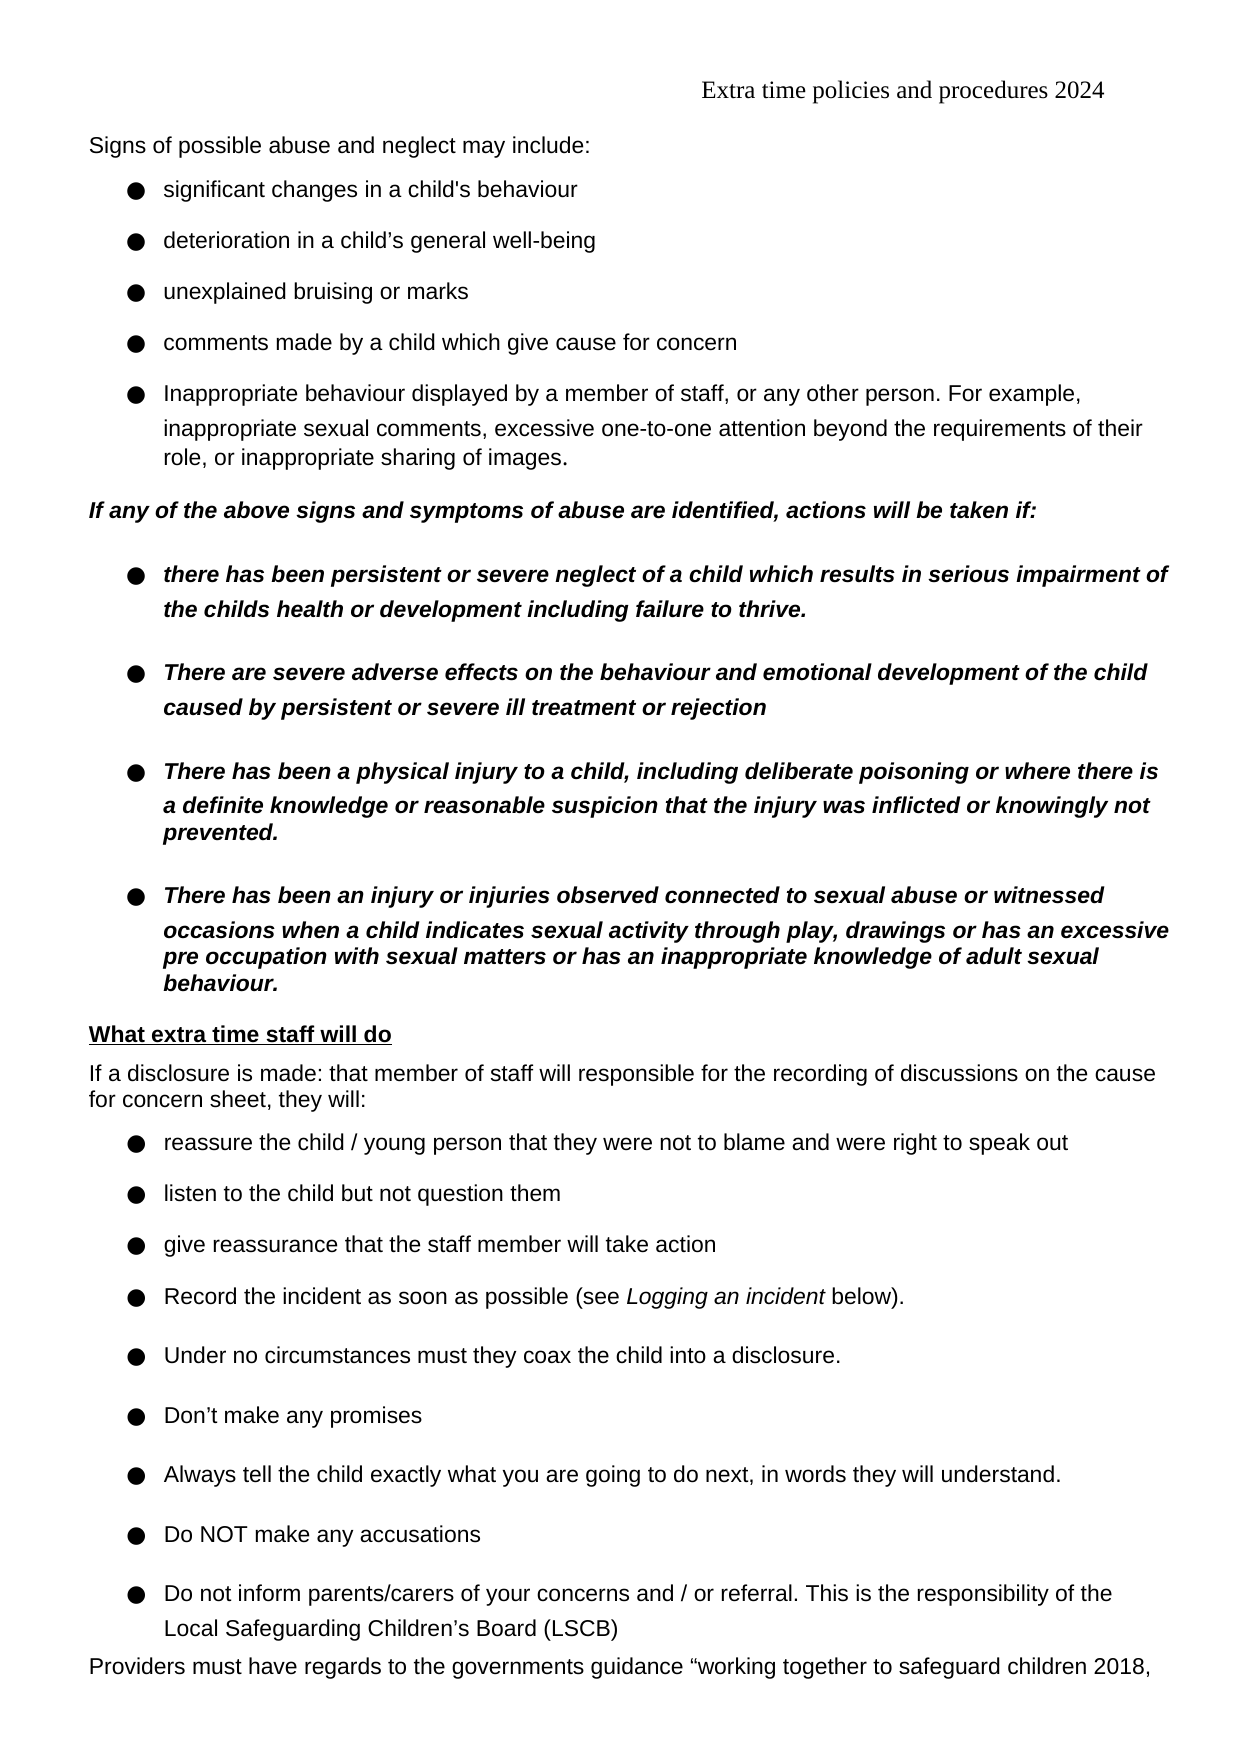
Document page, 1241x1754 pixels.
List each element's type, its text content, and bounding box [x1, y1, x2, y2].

list Always tell the child exactly what you are going to do next, in words they will understand. [126, 1448, 1169, 1496]
list Don’t make any promises [126, 1389, 1169, 1436]
list Record the incident as soon as possible (see Logging an incident below). [126, 1270, 1169, 1317]
list Under no circumstances must they coax the child into a disclosure. [126, 1329, 1169, 1377]
list there has been persistent or severe neglect of a child which results in serious impairment of the childs health or development including failure to thrive. [126, 548, 1169, 622]
list give reassurance that the staff member will take action [126, 1219, 1169, 1266]
list listen to the child but not question them [126, 1168, 1169, 1215]
list significant changes in a child's behaviour [126, 163, 1169, 210]
list Do not inform parents/carers of your concerns and / or referral. This is the responsibility of the Local Safeguarding Children’s Board (LSCB) [126, 1567, 1169, 1641]
text Providers must have regards to the governments guidance “working together to safeguard children 2018, [89, 1653, 1169, 1680]
text What extra time staff will do [89, 1021, 1169, 1047]
list reassure the child / young person that they were not to blame and were right to speak out [126, 1117, 1169, 1164]
list Inappropriate behaviour displayed by a member of staff, or any other person. For example, inappropriate sexual comments, excessive one-to-one attention beyond the requirements of their role, or inappropriate sharing of images. [126, 368, 1169, 472]
text If any of the above signs and symptoms of abuse are identified, actions will be taken if: [89, 497, 1169, 523]
text If a disclosure is made: that member of staff will responsible for the recording of discussions on the cause for concern sheet, they will: [89, 1060, 1169, 1112]
list There has been an injury or injuries observed connected to sexual abuse or witnessed occasions when a child indicates sexual activity through play, drawings or has an excessive pre occupation with sexual matters or has an inappropriate knowledge of adult sexual behaviour. [126, 870, 1169, 996]
list There has been a physical injury to a child, including deliberate poisoning or where there is a definite knowledge or reasonable suspicion that the injury was inflicted or knowingly not prevented. [126, 745, 1169, 845]
list There are severe adverse effects on the behaviour and emotional development of the child caused by persistent or severe ill treatment or rejection [126, 647, 1169, 720]
list deterioration in a child’s general well-being [126, 214, 1169, 261]
list unexplained bruising or marks [126, 265, 1169, 312]
list comments made by a child which give cause for concern [126, 316, 1169, 363]
list Do NOT make any accusations [126, 1508, 1169, 1555]
text Signs of possible abuse and neglect may include: [89, 132, 1169, 159]
